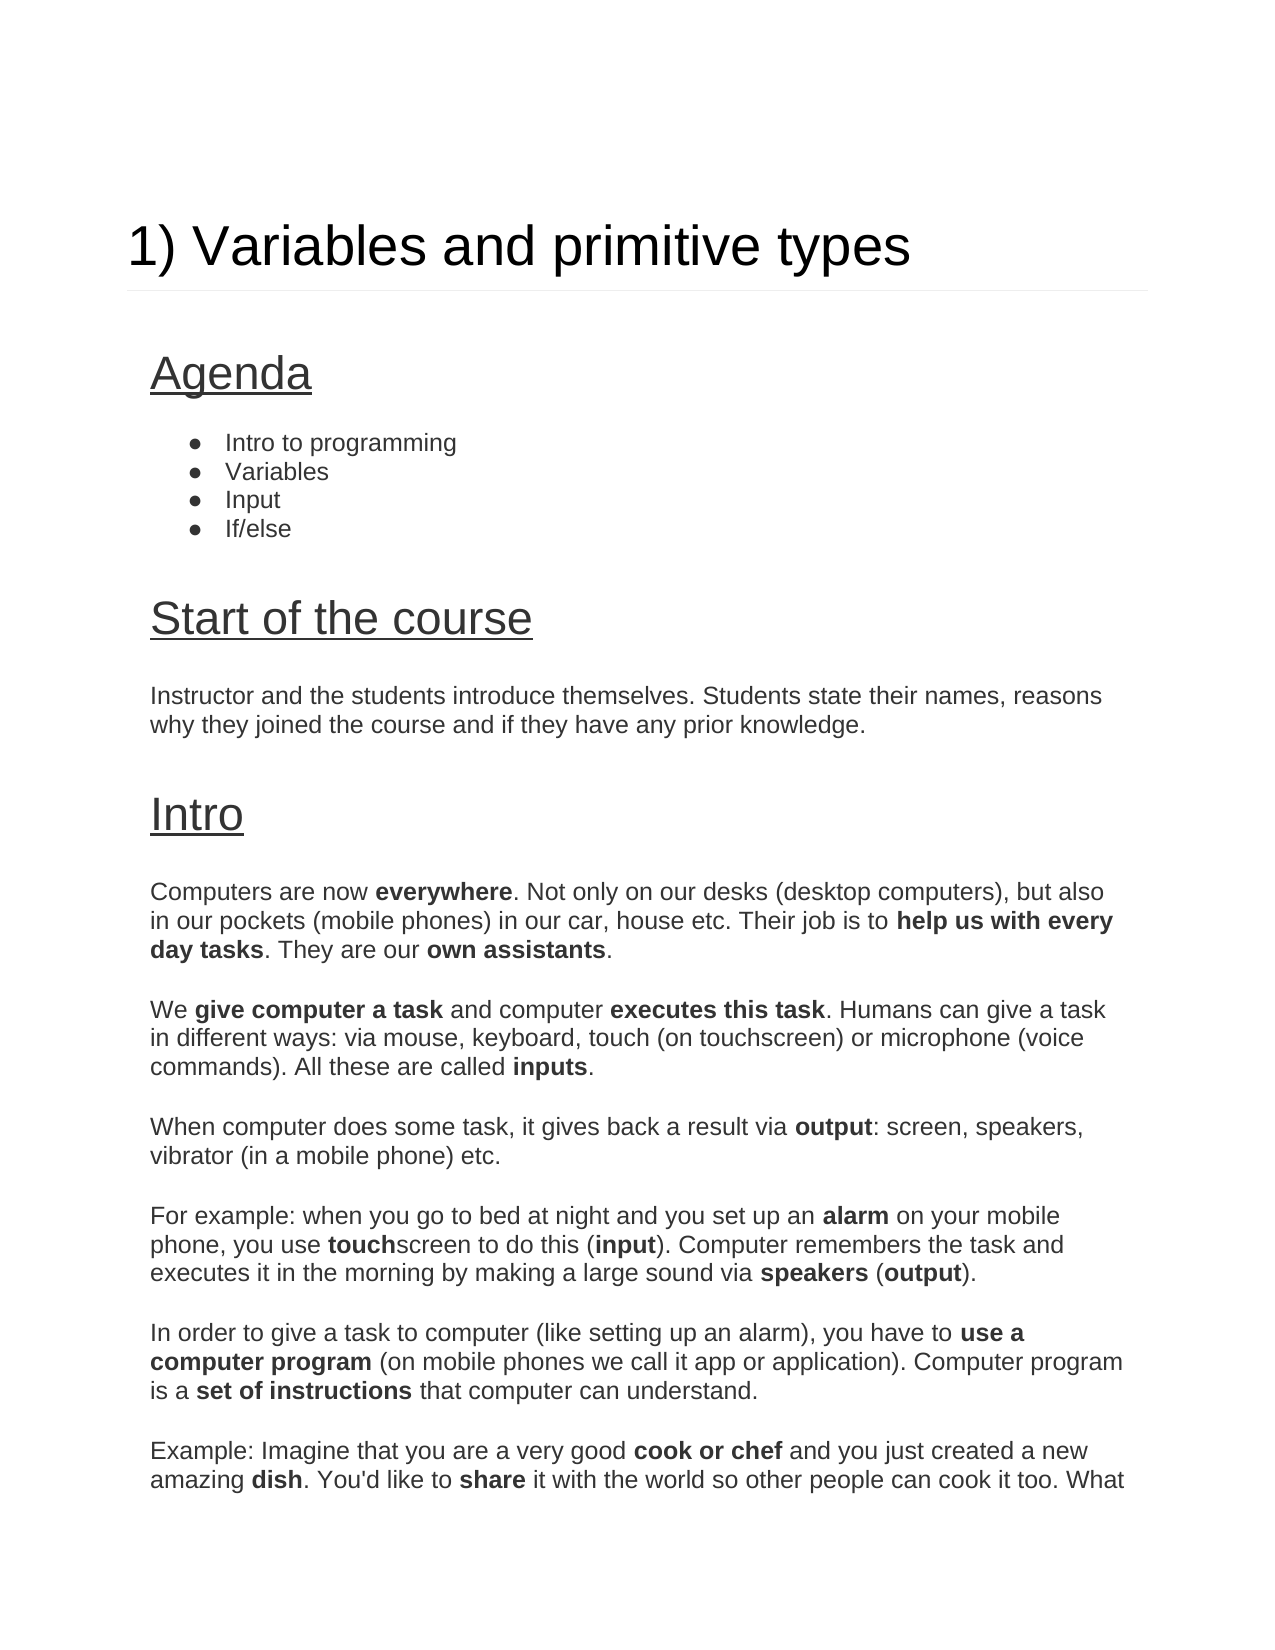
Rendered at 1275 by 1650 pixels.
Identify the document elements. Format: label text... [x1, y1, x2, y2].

text For example: when you go to bed at night and you set up an alarm on your mobile phone, you use touchscreen to do this (input). Computer remembers the task and executes it in the morning by making a large sound via speakers (output). [150, 1201, 1125, 1287]
subtitle Intro [150, 787, 1125, 841]
subtitle Agenda [150, 346, 1125, 399]
subtitle 1) Variables and primitive types [127, 212, 1148, 290]
list Intro to programming [187, 428, 1125, 457]
list If/else [187, 514, 1125, 543]
text Example: Imagine that you are a very good cook or chef and you just created a new amazing dish. You'd like to share it with the world so other people can cook it too. What [150, 1436, 1125, 1493]
list Input [187, 485, 1125, 514]
text In order to give a task to computer (like setting up an alarm), you have to use a computer program (on mobile phones we call it app or application). Computer program is a set of instructions that computer can understand. [150, 1318, 1125, 1405]
subtitle Start of the course [150, 591, 1125, 645]
text Instructor and the students introduce themselves. Students state their names, reasons why they joined the course and if they have any prior knowledge. [150, 681, 1125, 739]
text Computers are now everywhere. Not only on our desks (desktop computers), but also in our pockets (mobile phones) in our car, house etc. Their job is to help us with every day tasks. They are our own assistants. [150, 877, 1125, 963]
list Variables [187, 457, 1125, 485]
text We give computer a task and computer executes this task. Humans can give a task in different ways: via mouse, keyboard, touch (on touchscreen) or microphone (voice commands). All these are called inputs. [150, 995, 1125, 1081]
text When computer does some task, it gives back a result via output: screen, speakers, vibrator (in a mobile phone) etc. [150, 1112, 1125, 1170]
